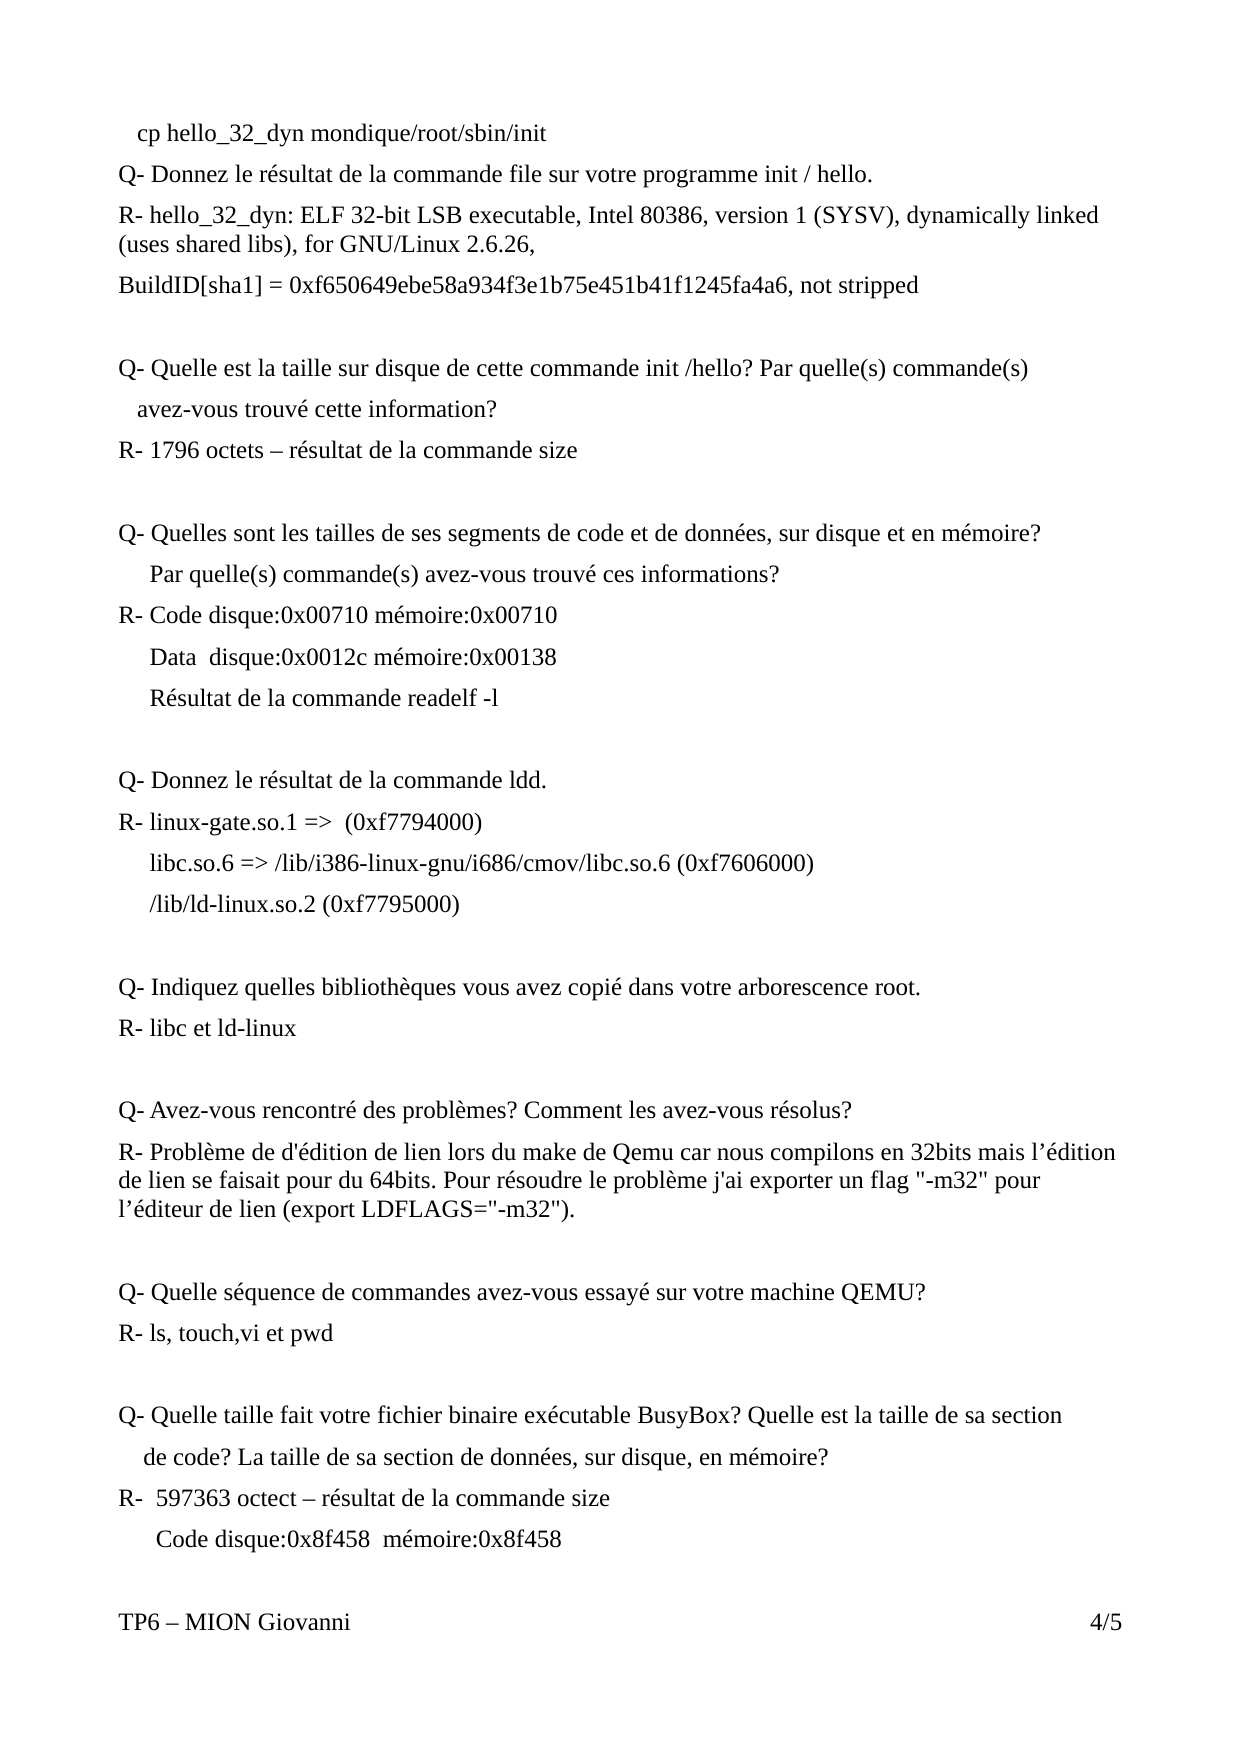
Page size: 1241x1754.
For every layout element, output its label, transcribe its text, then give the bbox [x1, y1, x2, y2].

text Data disque:0x0012c mémoire:0x00138 [118, 642, 1122, 671]
text Q- Avez-vous rencontré des problèmes? Comment les avez-vous résolus? [118, 1096, 1122, 1124]
text avez-vous trouvé cette information? [118, 394, 1122, 423]
text cp hello_32_dyn mondique/root/sbin/init [118, 118, 1122, 147]
text Q- Quelle séquence de commandes avez-vous essayé sur votre machine QEMU? [118, 1277, 1122, 1306]
text Résultat de la commande readelf -l [118, 683, 1122, 712]
text Q- Donnez le résultat de la commande ldd. [118, 766, 1122, 794]
text /lib/ld-linux.so.2 (0xf7795000) [118, 889, 1122, 918]
text Par quelle(s) commande(s) avez-vous trouvé ces informations? [118, 559, 1122, 588]
text libc.so.6 => /lib/i386-linux-gnu/i686/cmov/libc.so.6 (0xf7606000) [118, 848, 1122, 877]
text R- ls, touch,vi et pwd [118, 1318, 1122, 1347]
text R- linux-gate.so.1 => (0xf7794000) [118, 807, 1122, 836]
text R- Code disque:0x00710 mémoire:0x00710 [118, 601, 1122, 629]
text Q- Donnez le résultat de la commande file sur votre programme init / hello. [118, 159, 1122, 188]
text Q- Quelle taille fait votre fichier binaire exécutable BusyBox? Quelle est la taille de sa section [118, 1401, 1122, 1429]
text R- 1796 octets – résultat de la commande size [118, 436, 1122, 464]
text R- hello_32_dyn: ELF 32-bit LSB executable, Intel 80386, version 1 (SYSV), dynamically linked (uses shared libs), for GNU/Linux 2.6.26, [118, 201, 1122, 258]
text Q- Indiquez quelles bibliothèques vous avez copié dans votre arborescence root. [118, 972, 1122, 1001]
text de code? La taille de sa section de données, sur disque, en mémoire? [118, 1442, 1122, 1471]
text R- Problème de d'édition de lien lors du make de Qemu car nous compilons en 32bits mais l’édition de lien se faisait pour du 64bits. Pour résoudre le problème j'ai exporter un flag "-m32" pour l’éditeur de lien (export LDFLAGS="-m32"). [118, 1137, 1122, 1223]
text R- libc et ld-linux [118, 1013, 1122, 1042]
text Q- Quelles sont les tailles de ses segments de code et de données, sur disque et en mémoire? [118, 518, 1122, 547]
text Q- Quelle est la taille sur disque de cette commande init /hello? Par quelle(s) commande(s) [118, 353, 1122, 382]
text BuildID[sha1] = 0xf650649ebe58a934f3e1b75e451b41f1245fa4a6, not stripped [118, 271, 1122, 299]
text Code disque:0x8f458 mémoire:0x8f458 [118, 1524, 1122, 1553]
text R- 597363 octect – résultat de la commande size [118, 1483, 1122, 1512]
